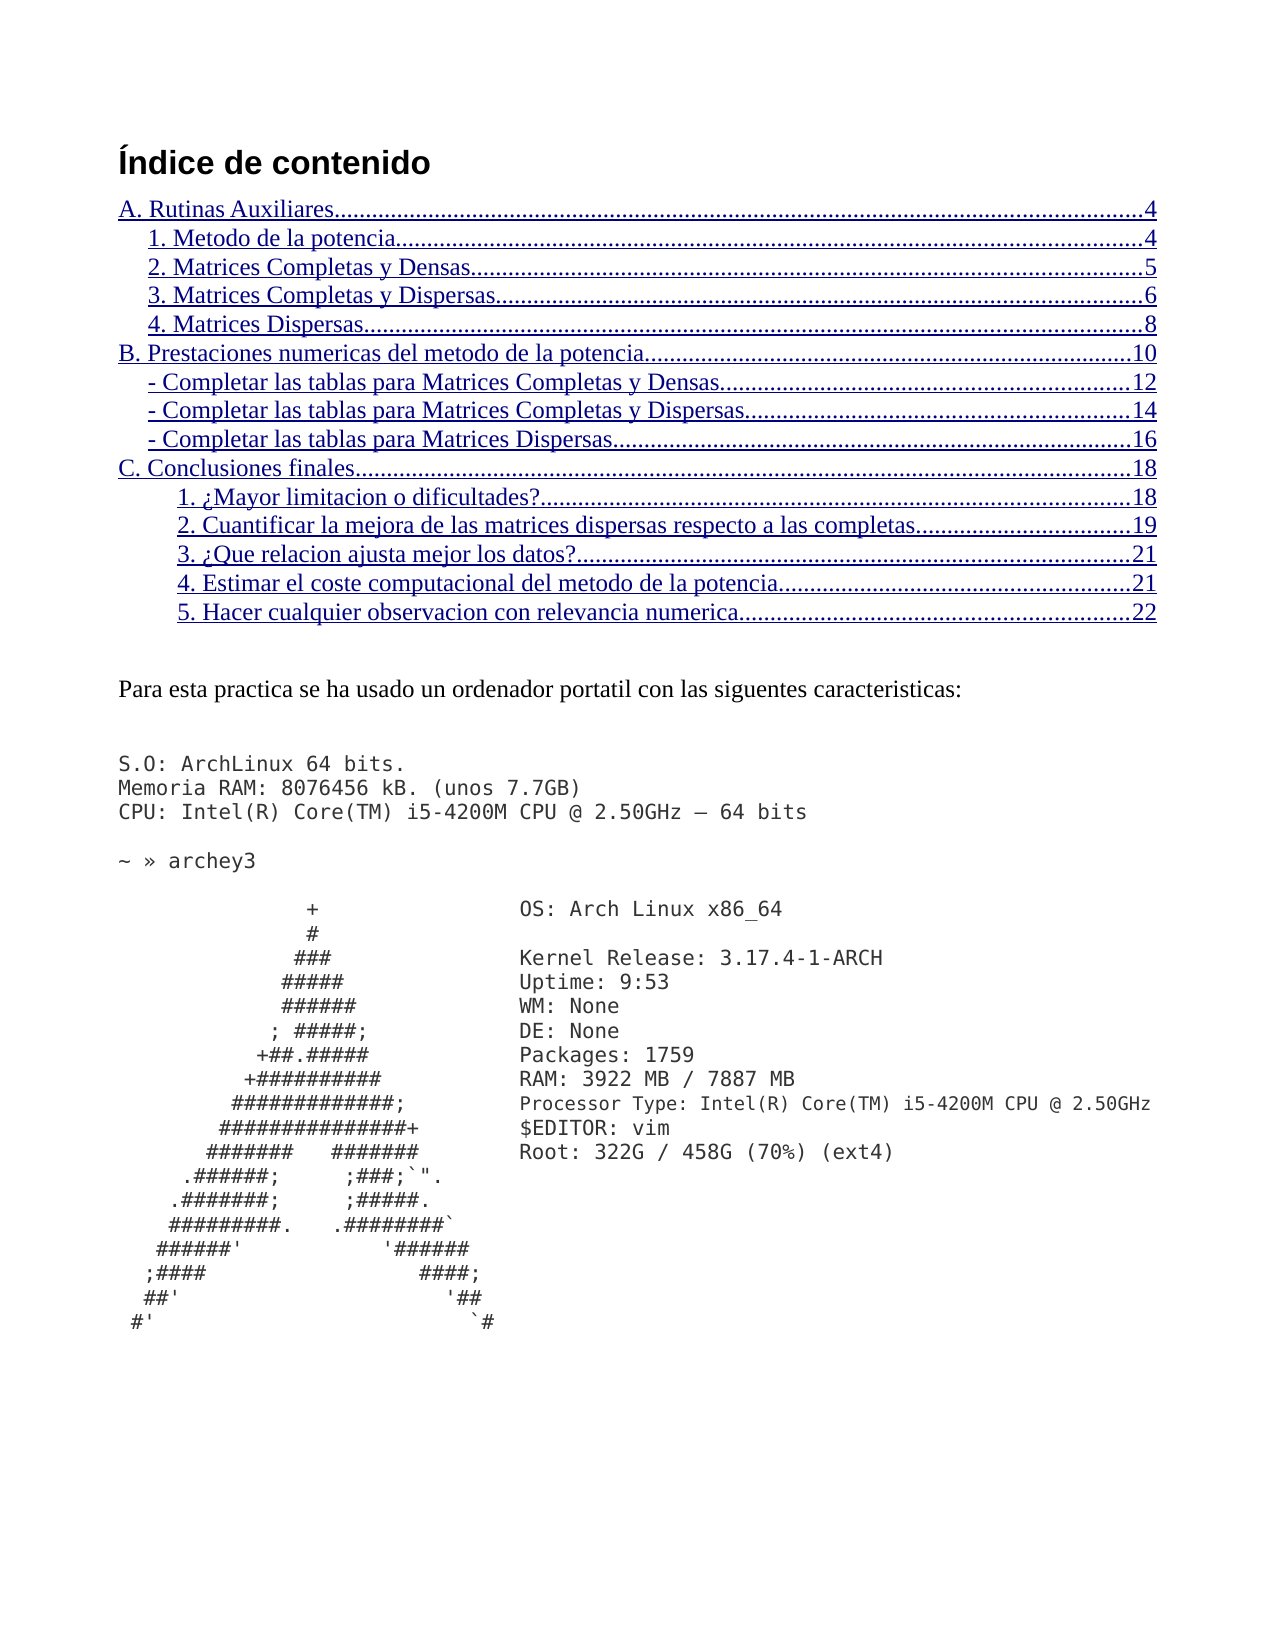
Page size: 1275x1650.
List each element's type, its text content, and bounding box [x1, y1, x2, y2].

text 1. ¿Mayor limitacion o dificultades? 18 [177, 482, 1157, 507]
text - Completar las tablas para Matrices Dispersas. 16 [148, 424, 1157, 449]
text 3. ¿Que relacion ajusta mejor los datos? 21 [177, 539, 1157, 564]
text #' `# [118, 1310, 1157, 1334]
text ######' '###### [118, 1237, 1157, 1261]
text 4. Estimar el coste computacional del metodo de la potencia. 21 [177, 568, 1157, 593]
text .######; ;###;`". [118, 1164, 1157, 1188]
text # [118, 922, 1157, 946]
text Para esta practica se ha usado un ordenador portatil con las siguentes caracteristicas: [118, 674, 1157, 703]
text Memoria RAM: 8076456 kB. (unos 7.7GB) [118, 776, 1157, 800]
text ;#### ####; [118, 1261, 1157, 1286]
text 2. Cuantificar la mejora de las matrices dispersas respecto a las completas. 19 [177, 510, 1157, 535]
text .#######; ;#####. [118, 1188, 1157, 1213]
text ##' '## [118, 1286, 1157, 1310]
text 1. Metodo de la potencia 4 [148, 223, 1157, 248]
text - Completar las tablas para Matrices Completas y Dispersas. 14 [148, 395, 1157, 420]
text 3. Matrices Completas y Dispersas. 6 [148, 280, 1157, 305]
text CPU: Intel(R) Core(TM) i5-4200M CPU @ 2.50GHz – 64 bits [118, 800, 1157, 824]
text ###############+ $EDITOR: vim [118, 1116, 1157, 1140]
text +########## RAM: 3922 MB / 7887 MB [118, 1067, 1157, 1091]
text - Completar las tablas para Matrices Completas y Densas. 12 [148, 367, 1157, 392]
text ####### ####### Root: 322G / 458G (70%) (ext4) [118, 1140, 1157, 1164]
text A. Rutinas Auxiliares 4 [118, 194, 1157, 219]
text ~ » archey3 [118, 849, 1157, 873]
text B. Prestaciones numericas del metodo de la potencia. 10 [118, 338, 1157, 363]
text +##.##### Packages: 1759 [118, 1043, 1157, 1067]
text 5. Hacer cualquier observacion con relevancia numerica. 22 [177, 597, 1157, 622]
text ### Kernel Release: 3.17.4-1-ARCH [118, 946, 1157, 970]
text ###### WM: None [118, 994, 1157, 1019]
text + OS: Arch Linux x86_64 [118, 897, 1157, 922]
text ##### Uptime: 9:53 [118, 970, 1157, 994]
text ; #####; DE: None [118, 1019, 1157, 1043]
subtitle Índice de contenido [118, 143, 1157, 182]
text 2. Matrices Completas y Densas 5 [148, 252, 1157, 277]
text 4. Matrices Dispersas. 8 [148, 309, 1157, 334]
text C. Conclusiones finales 18 [118, 453, 1157, 478]
text #############; Processor Type: Intel(R) Core(TM) i5-4200M CPU @ 2.50GHz [118, 1091, 1157, 1116]
text S.O: ArchLinux 64 bits. [118, 752, 1157, 776]
text #########. .########` [118, 1213, 1157, 1237]
